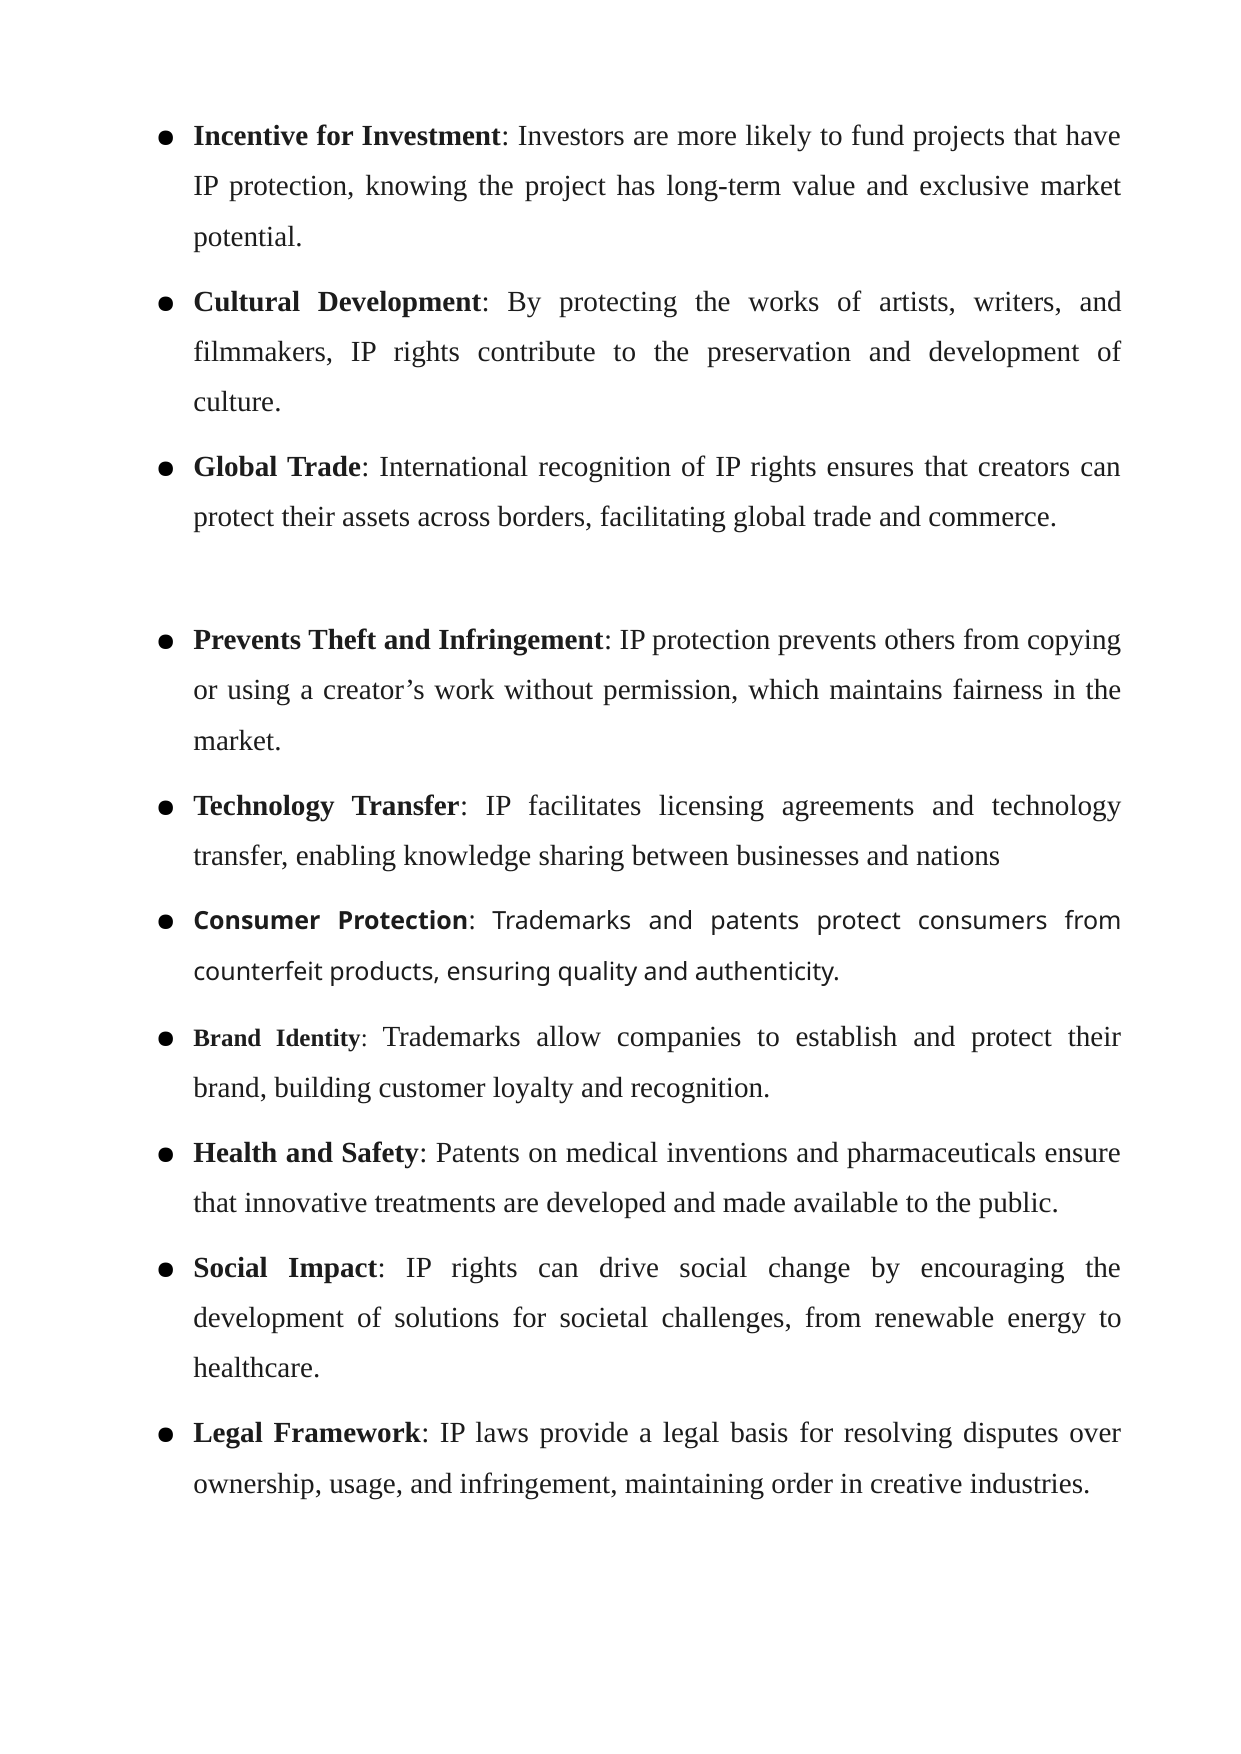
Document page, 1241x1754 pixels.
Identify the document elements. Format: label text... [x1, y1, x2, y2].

list Prevents Theft and Infringement: IP protection prevents others from copying or using a creator’s work without permission, which maintains fairness in the market. [156, 622, 1122, 756]
list Consumer Protection: Trademarks and patents protect consumers from counterfeit products, ensuring quality and authenticity. [156, 903, 1122, 988]
list Incentive for Investment: Investors are more likely to fund projects that have IP protection, knowing the project has long-term value and exclusive market potential. [156, 118, 1122, 252]
list Brand Identity: Trademarks allow companies to establish and protect their brand, building customer loyalty and recognition. [156, 1019, 1122, 1103]
list Social Impact: IP rights can drive social change by encouraging the development of solutions for societal challenges, from renewable energy to healthcare. [156, 1250, 1122, 1384]
list Legal Framework: IP laws provide a legal basis for resolving disputes over ownership, usage, and infringement, maintaining order in creative industries. [156, 1415, 1122, 1499]
list Health and Safety: Patents on medical inventions and pharmaceuticals ensure that innovative treatments are developed and made available to the public. [156, 1135, 1122, 1218]
list Cultural Development: By protecting the works of artists, writers, and filmmakers, IP rights contribute to the preservation and development of culture. [156, 284, 1122, 418]
list Technology Transfer: IP facilitates licensing agreements and technology transfer, enabling knowledge sharing between businesses and nations [156, 788, 1122, 871]
list Global Trade: International recognition of IP rights ensures that creators can protect their assets across borders, facilitating global trade and commerce. [156, 449, 1122, 533]
